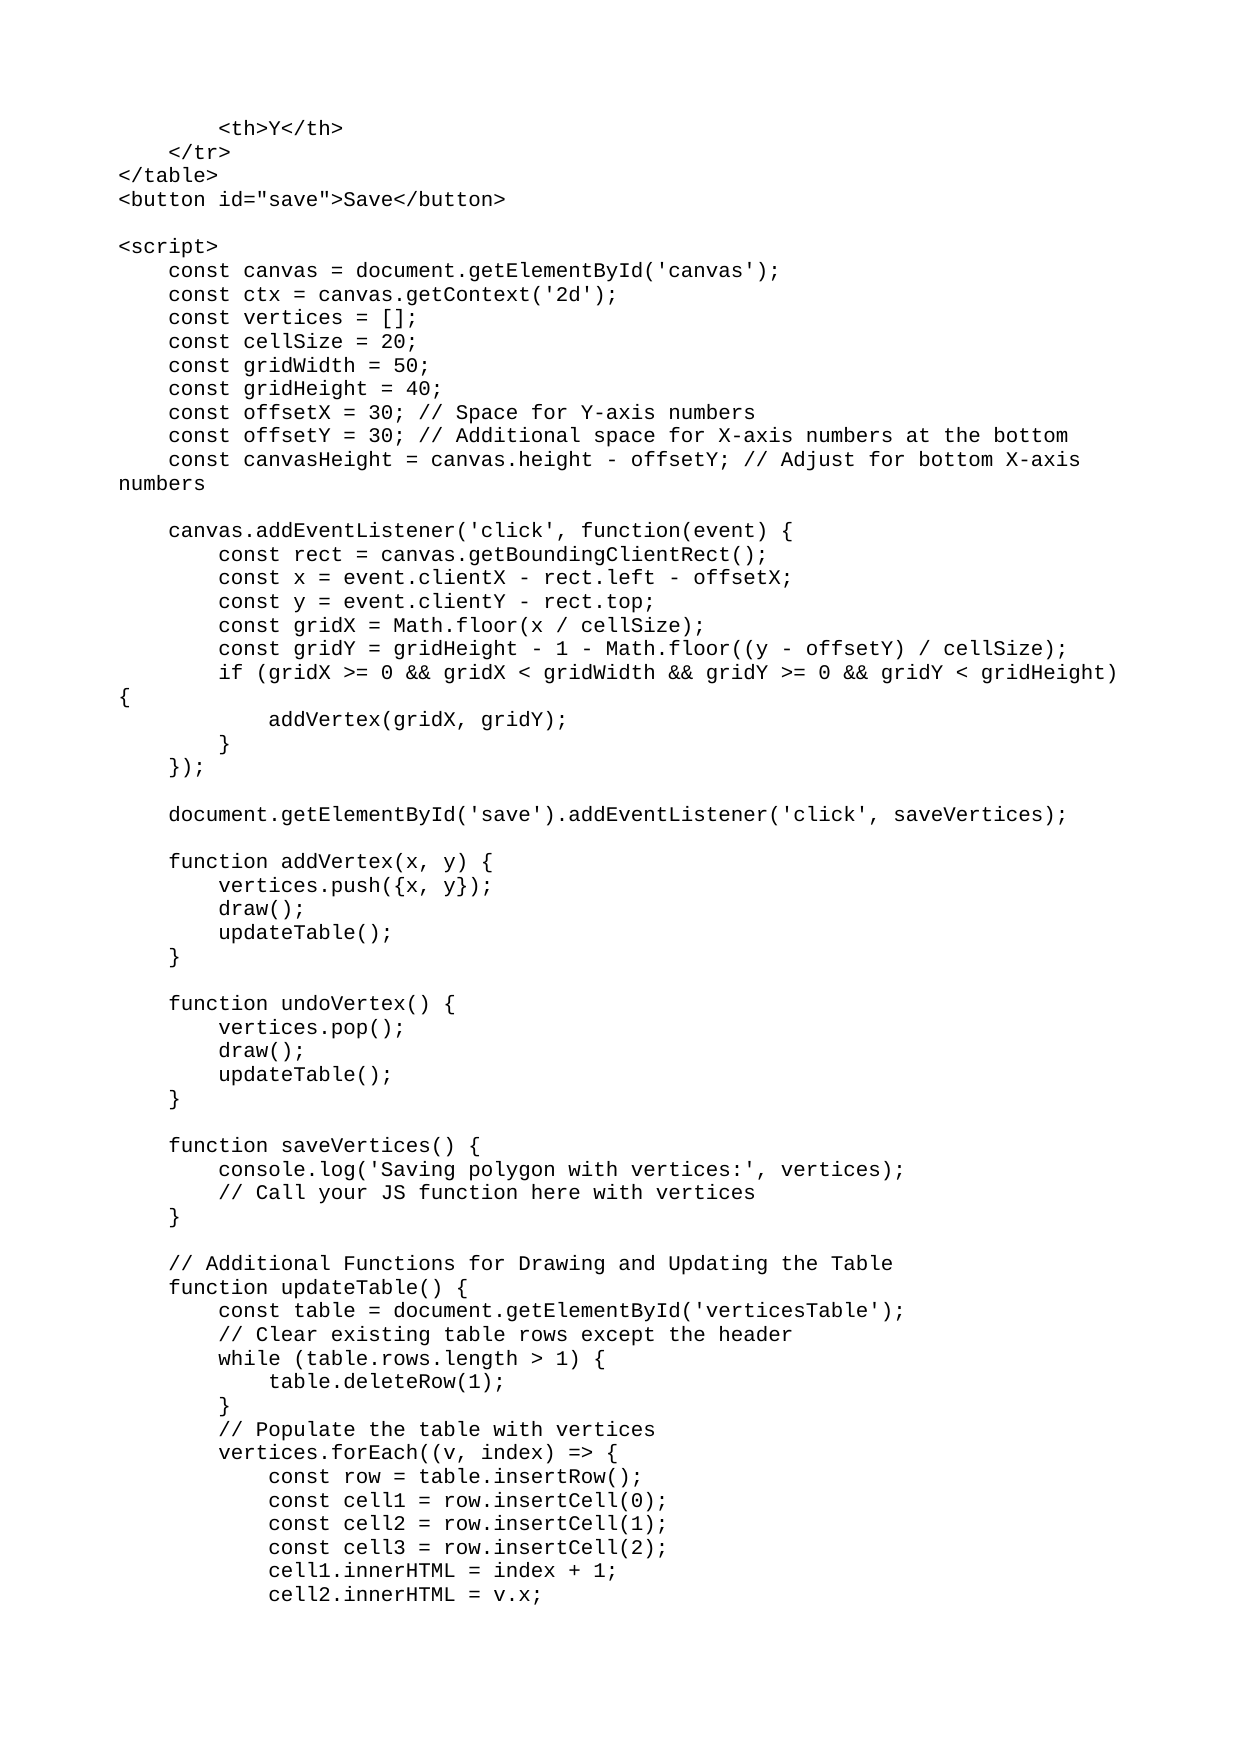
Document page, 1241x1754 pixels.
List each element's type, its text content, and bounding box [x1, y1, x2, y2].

text } [118, 733, 1122, 757]
text const rect = canvas.getBoundingClientRect(); [118, 544, 1122, 567]
text const canvasHeight = canvas.height - offsetY; // Adjust for bottom X-axis numbers [118, 449, 1122, 496]
text console.log('Saving polygon with vertices:', vertices); [118, 1158, 1122, 1182]
text const offsetX = 30; // Space for Y-axis numbers [118, 402, 1122, 426]
text const row = table.insertRow(); [118, 1466, 1122, 1489]
text const y = event.clientY - rect.top; [118, 591, 1122, 615]
text }); [118, 757, 1122, 780]
text updateTable(); [118, 922, 1122, 946]
text const cell3 = row.insertCell(2); [118, 1537, 1122, 1561]
text <button id="save">Save</button> [118, 189, 1122, 213]
text function updateTable() { [118, 1277, 1122, 1300]
text // Clear existing table rows except the header [118, 1324, 1122, 1348]
text const vertices = []; [118, 307, 1122, 331]
text <th>Y</th> [118, 118, 1122, 142]
text table.deleteRow(1); [118, 1371, 1122, 1395]
text // Call your JS function here with vertices [118, 1182, 1122, 1206]
text const ctx = canvas.getContext('2d'); [118, 284, 1122, 307]
text function addVertex(x, y) { [118, 851, 1122, 875]
text } [118, 1206, 1122, 1229]
text vertices.pop(); [118, 1017, 1122, 1040]
text updateTable(); [118, 1064, 1122, 1088]
text } [118, 946, 1122, 969]
text </tr> [118, 142, 1122, 165]
text const offsetY = 30; // Additional space for X-axis numbers at the bottom [118, 426, 1122, 449]
text if (gridX >= 0 && gridX < gridWidth && gridY >= 0 && gridY < gridHeight) { [118, 662, 1122, 709]
text addVertex(gridX, gridY); [118, 709, 1122, 733]
text <script> [118, 236, 1122, 260]
text } [118, 1395, 1122, 1419]
text </table> [118, 165, 1122, 189]
text // Additional Functions for Drawing and Updating the Table [118, 1253, 1122, 1277]
text // Populate the table with vertices [118, 1419, 1122, 1442]
text cell2.innerHTML = v.x; [118, 1584, 1122, 1608]
text vertices.push({x, y}); [118, 875, 1122, 898]
text const cellSize = 20; [118, 331, 1122, 354]
text const cell2 = row.insertCell(1); [118, 1513, 1122, 1537]
text } [118, 1088, 1122, 1111]
text function saveVertices() { [118, 1135, 1122, 1158]
text draw(); [118, 898, 1122, 922]
text const gridY = gridHeight - 1 - Math.floor((y - offsetY) / cellSize); [118, 638, 1122, 662]
text const x = event.clientX - rect.left - offsetX; [118, 567, 1122, 591]
text while (table.rows.length > 1) { [118, 1348, 1122, 1371]
text cell1.innerHTML = index + 1; [118, 1561, 1122, 1584]
text const gridWidth = 50; [118, 354, 1122, 378]
text canvas.addEventListener('click', function(event) { [118, 520, 1122, 544]
text const cell1 = row.insertCell(0); [118, 1489, 1122, 1513]
text const gridX = Math.floor(x / cellSize); [118, 615, 1122, 638]
text document.getElementById('save').addEventListener('click', saveVertices); [118, 804, 1122, 827]
text function undoVertex() { [118, 993, 1122, 1017]
text const gridHeight = 40; [118, 378, 1122, 402]
text const table = document.getElementById('verticesTable'); [118, 1300, 1122, 1324]
text const canvas = document.getElementById('canvas'); [118, 260, 1122, 284]
text vertices.forEach((v, index) => { [118, 1442, 1122, 1466]
text draw(); [118, 1040, 1122, 1064]
